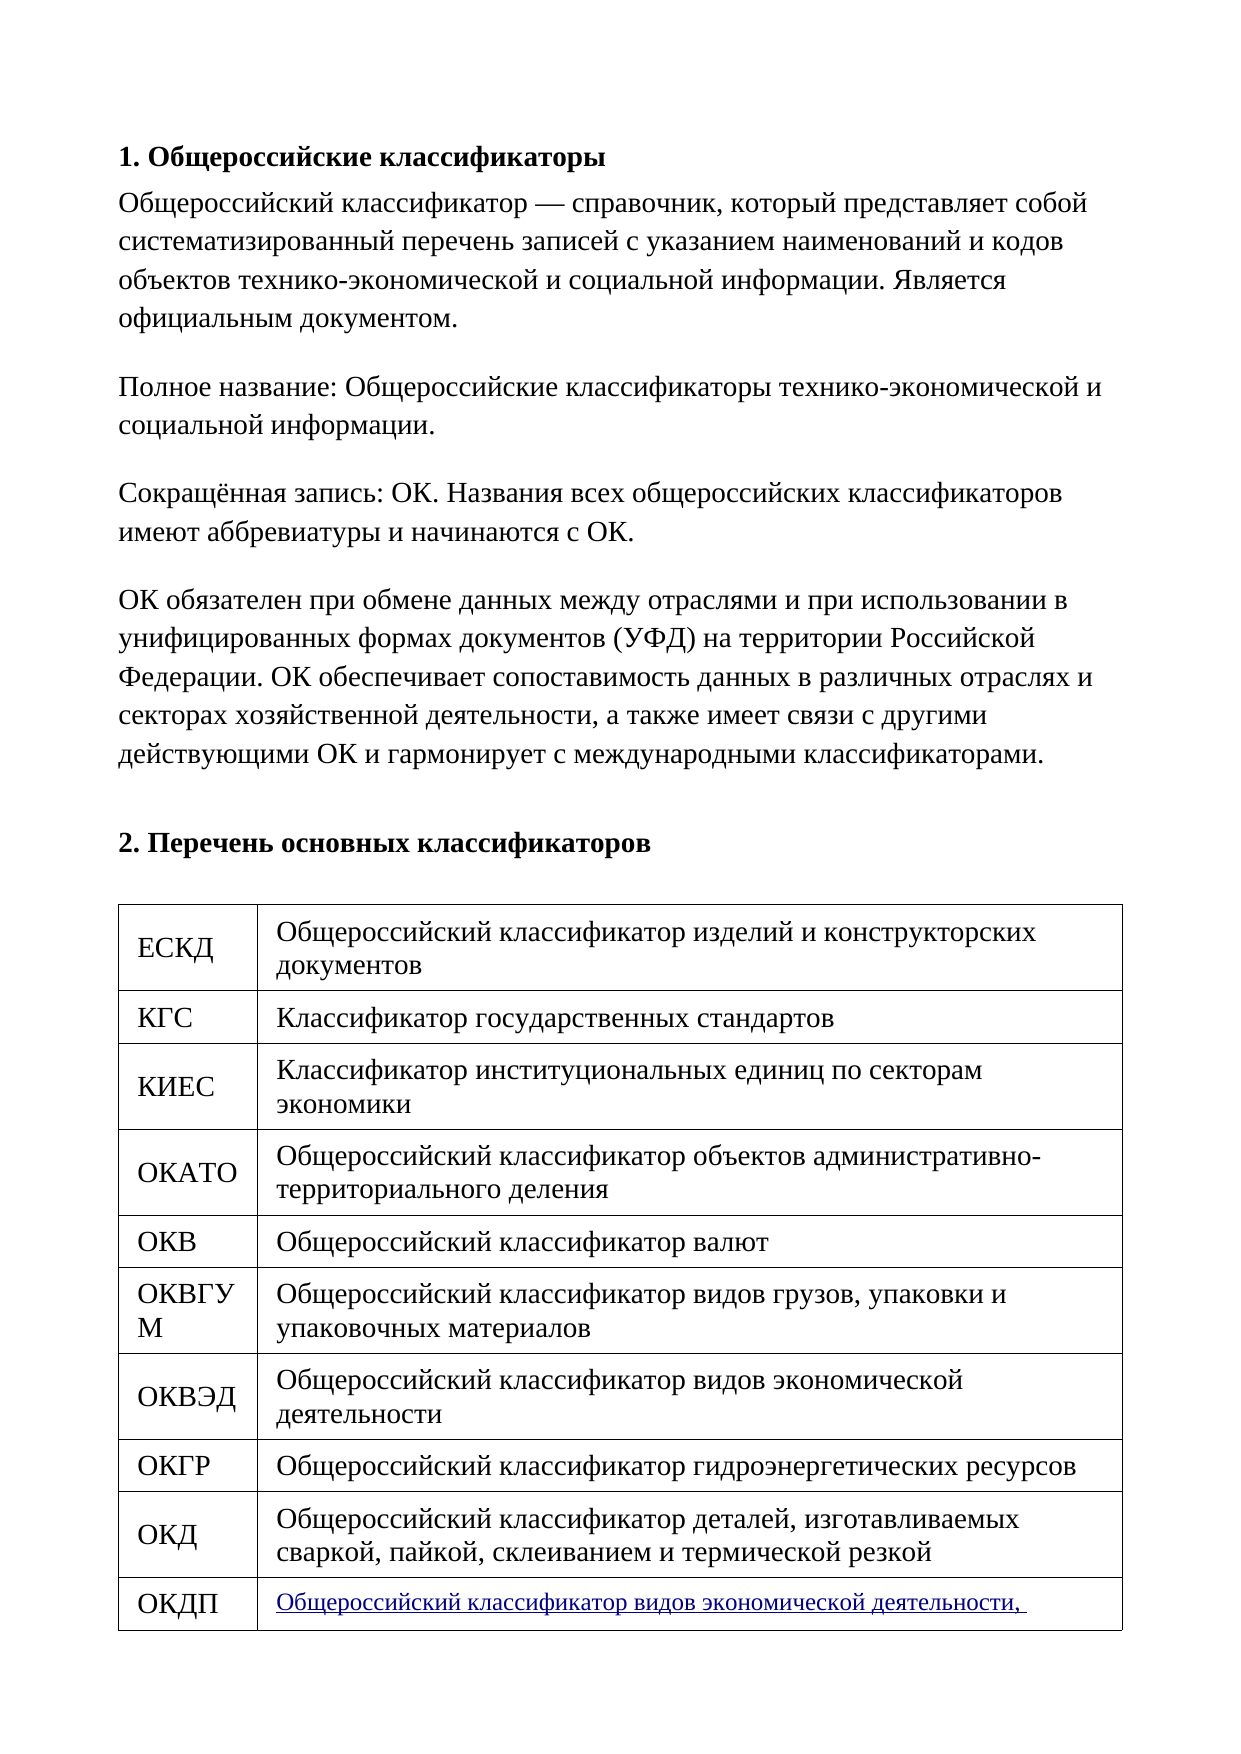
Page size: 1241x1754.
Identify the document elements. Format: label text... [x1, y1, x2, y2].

table_header Общероссийский классификатор изделий и конструкторских документов [258, 905, 1122, 990]
table_cell Общероссийский классификатор объектов административно-территориального деления [258, 1130, 1122, 1215]
table_cell Классификатор государственных стандартов [258, 991, 1122, 1043]
text ОК обязателен при обмене данных между отраслями и при использовании в унифицированных формах документов (УФД) на территории Российской Федерации. ОК обеспечивает сопоставимость данных в различных отраслях и секторах хозяйственной деятельности, а также имеет связи с другими действующими ОК и гармонирует с международными классификаторами. [118, 582, 1122, 769]
table_cell Общероссийский классификатор видов экономической деятельности [258, 1354, 1122, 1439]
subtitle 2. Перечень основных классификаторов [118, 825, 1122, 858]
text Сокращённая запись: ОК. Названия всех общероссийских классификаторов имеют аббревиатуры и начинаются с ОК. [118, 475, 1122, 547]
table_cell КИЕС [119, 1044, 257, 1129]
table_cell Общероссийский классификатор гидроэнергетических ресурсов [258, 1440, 1122, 1491]
table_cell ОКГР [119, 1440, 257, 1491]
table_cell ОКВГУМ [119, 1268, 257, 1353]
table_cell Классификатор институциональных единиц по секторам экономики [258, 1044, 1122, 1129]
table_cell ОКВЭД [119, 1354, 257, 1439]
table_cell ОКДП [119, 1578, 257, 1630]
text Общероссийский классификатор — справочник, который представляет собой систематизированный перечень записей с указанием наименований и кодов объектов технико-экономической и социальной информации. Является официальным документом. [118, 185, 1122, 334]
subtitle 1. Общероссийские классификаторы [118, 139, 1122, 172]
table_cell Общероссийский классификатор видов экономической деятельности, [258, 1578, 1122, 1630]
table_cell КГС [119, 991, 257, 1043]
text Полное название: Общероссийские классификаторы технико-экономической и социальной информации. [118, 369, 1122, 441]
table_cell ОКАТО [119, 1130, 257, 1215]
table_cell ОКВ [119, 1216, 257, 1267]
table_cell Общероссийский классификатор видов грузов, упаковки и упаковочных материалов [258, 1268, 1122, 1353]
table_cell Общероссийский классификатор деталей, изготавливаемых сваркой, пайкой, склеиванием и термической резкой [258, 1492, 1122, 1577]
table_header ЕСКД [119, 905, 257, 990]
table_cell Общероссийский классификатор валют [258, 1216, 1122, 1267]
table_cell ОКД [119, 1492, 257, 1577]
